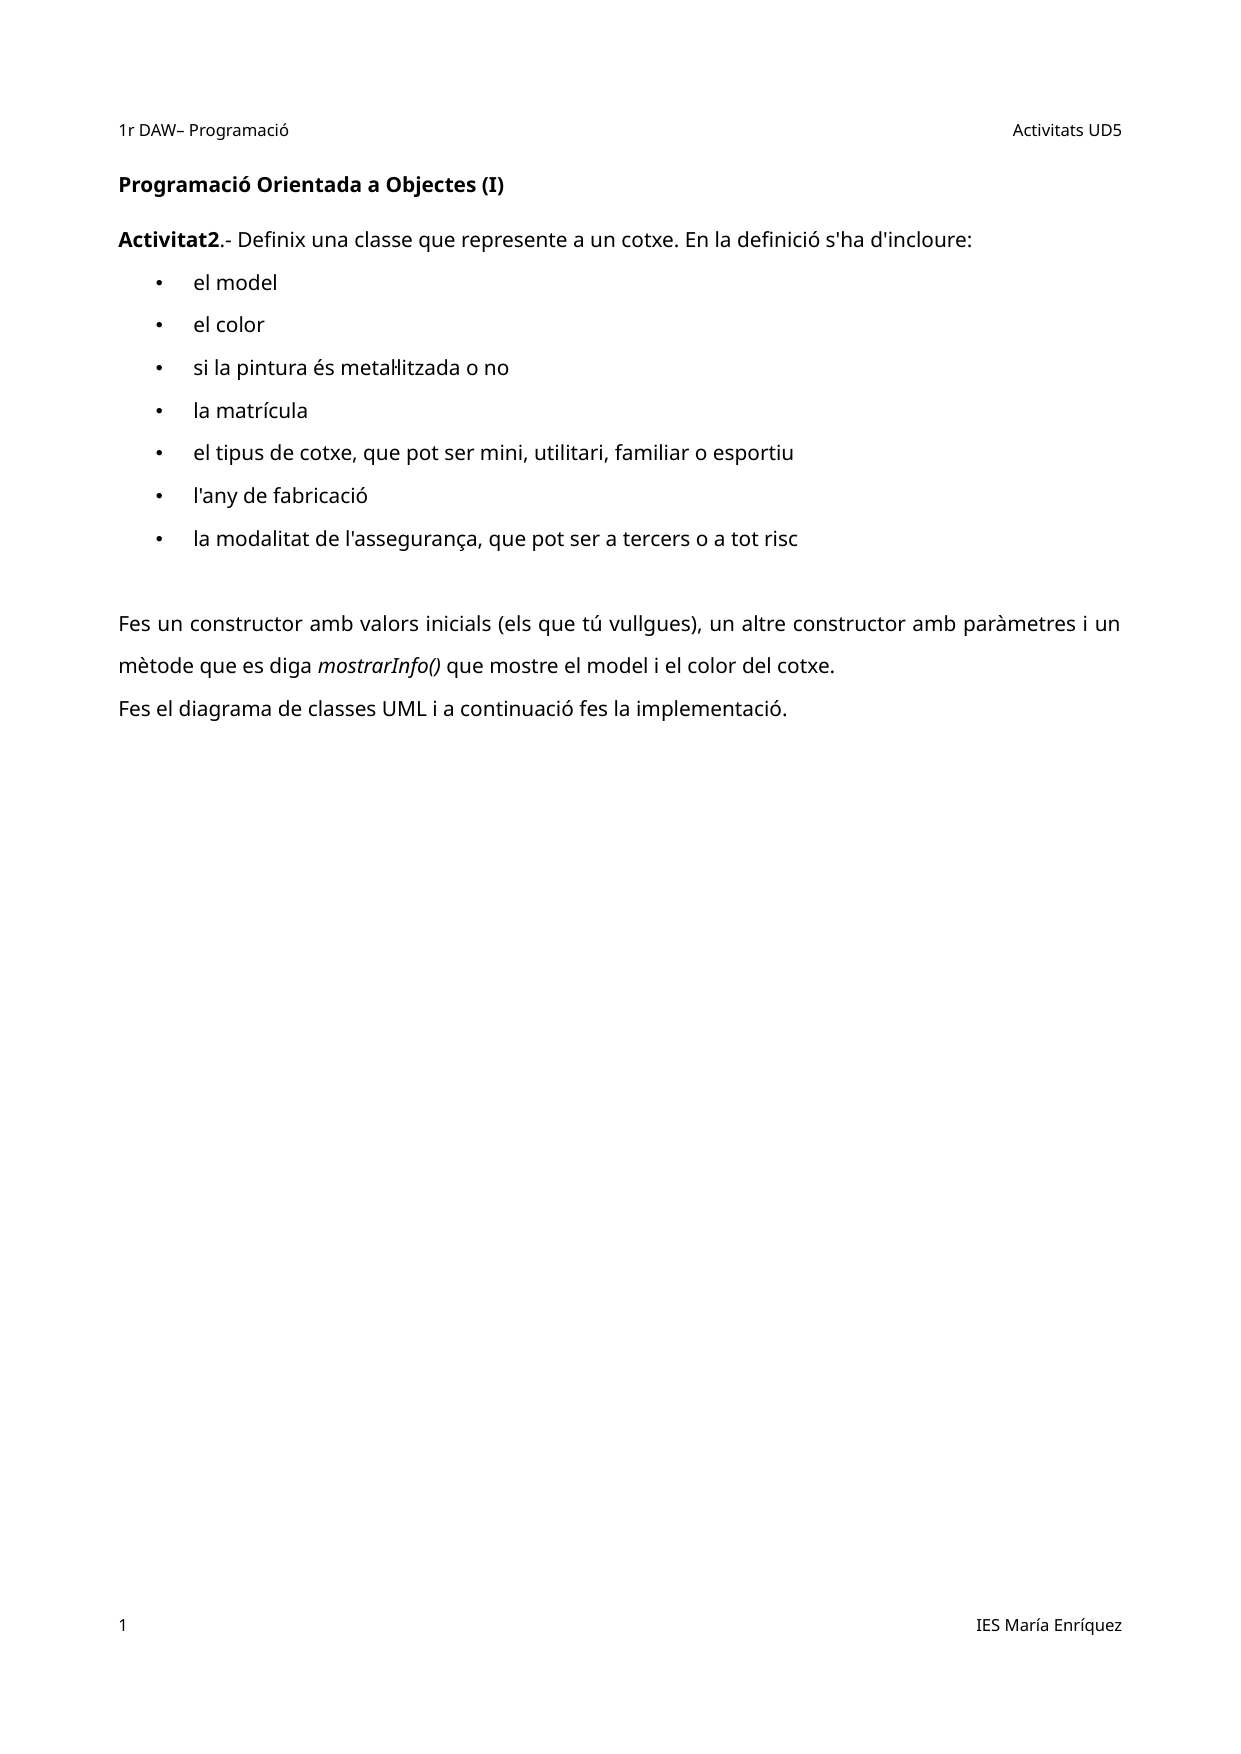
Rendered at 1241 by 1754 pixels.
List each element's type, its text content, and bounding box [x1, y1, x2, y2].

list la modalitat de l'assegurança, que pot ser a tercers o a tot risc [156, 524, 1122, 552]
text Activitat2.- Definix una classe que represente a un cotxe. En la definició s'ha d'incloure: [118, 225, 1122, 254]
list si la pintura és metal·litzada o no [156, 353, 1122, 382]
list el color [156, 311, 1122, 339]
text Fes el diagrama de classes UML i a continuació fes la implementació. [118, 694, 1122, 722]
list la matrícula [156, 396, 1122, 424]
text Programació Orientada a Objectes (I) [118, 170, 1122, 199]
list el model [156, 268, 1122, 296]
text Fes un constructor amb valors inicials (els que tú vullgues), un altre constructor amb paràmetres i un mètode que es diga mostrarInfo() que mostre el model i el color del cotxe. [118, 609, 1122, 680]
list l'any de fabricació [156, 481, 1122, 509]
list el tipus de cotxe, que pot ser mini, utilitari, familiar o esportiu [156, 438, 1122, 467]
